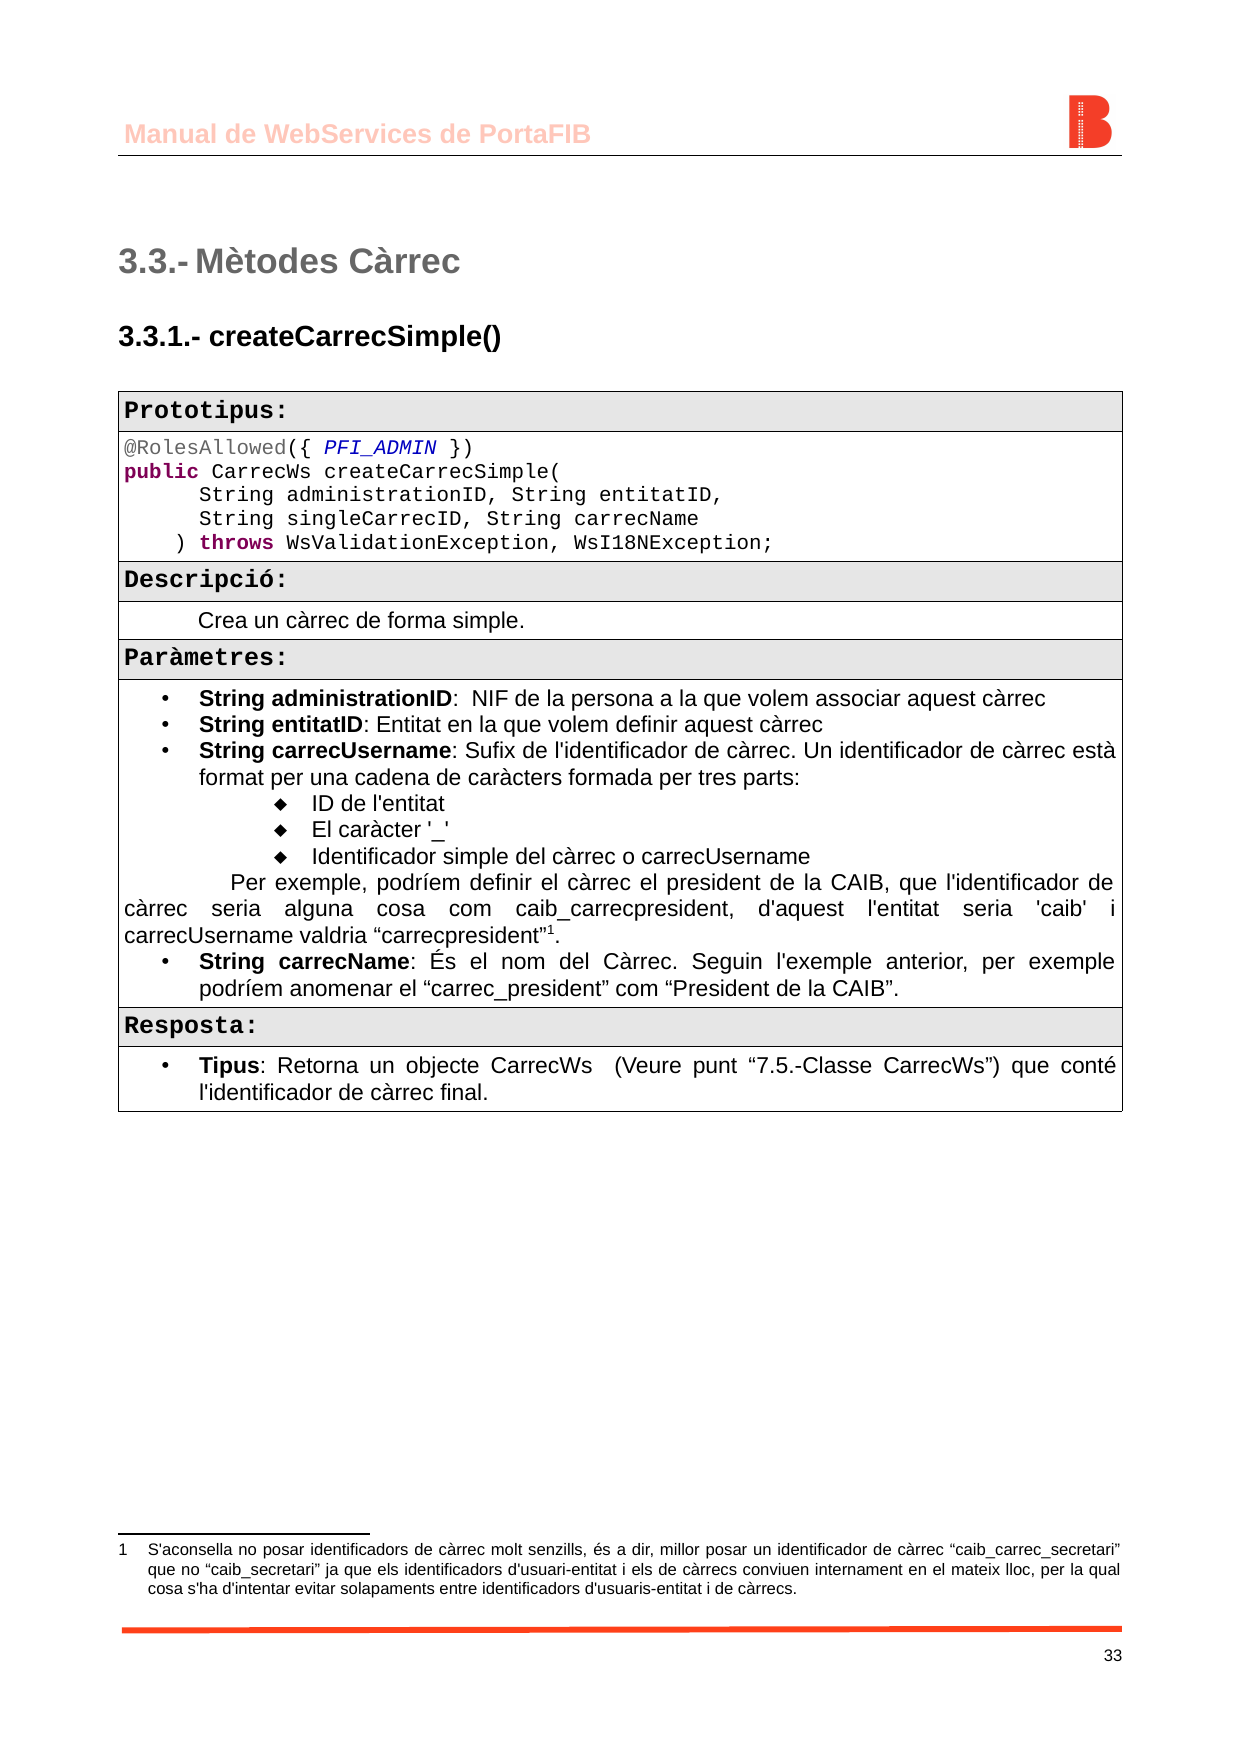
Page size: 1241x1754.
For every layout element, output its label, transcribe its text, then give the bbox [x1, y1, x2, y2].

table_cell String administrationID: NIF de la persona a la que volem associar aquest càrrec String entitatID: Entitat en la que volem definir aquest càrrec String carrecUsername: Sufix de l'identificador de càrrec. Un identificador de càrrec està format per una cadena de caràcters formada per tres parts: ID de l'entitat El caràcter '_' Identificador simple del càrrec o carrecUsername Per exemple, podríem definir el càrrec el president de la CAIB, que l'identificador de càrrec seria alguna cosa com caib_carrecpresident, d'aquest l'entitat seria 'caib' i carrecUsername valdria “carrecpresident”. String carrecName: És el nom del Càrrec. Seguin l'exemple anterior, per exemple podríem anomenar el “carrec_president” com “President de la CAIB”. [119, 680, 1122, 1007]
table_cell Descripció: [119, 562, 1122, 601]
table_cell @RolesAllowed({ PFI_ADMIN }) public CarrecWs createCarrecSimple( String administrationID, String entitatID, String singleCarrecID, String carrecName ) throws WsValidationException, WsI18NException; [119, 432, 1122, 561]
subtitle createCarrecSimple() [118, 319, 1122, 352]
table_header Prototipus: [119, 392, 1122, 431]
table_cell Crea un càrrec de forma simple. [119, 602, 1122, 639]
table_cell Resposta: [119, 1008, 1122, 1046]
table_cell Tipus: Retorna un objecte CarrecWs (Veure punt “7.5.-Classe CarrecWs”) que conté l'identificador de càrrec final. [119, 1047, 1122, 1111]
subtitle Mètodes Càrrec [118, 241, 1122, 281]
picture [1063, 94, 1117, 150]
table_cell Paràmetres: [119, 640, 1122, 679]
